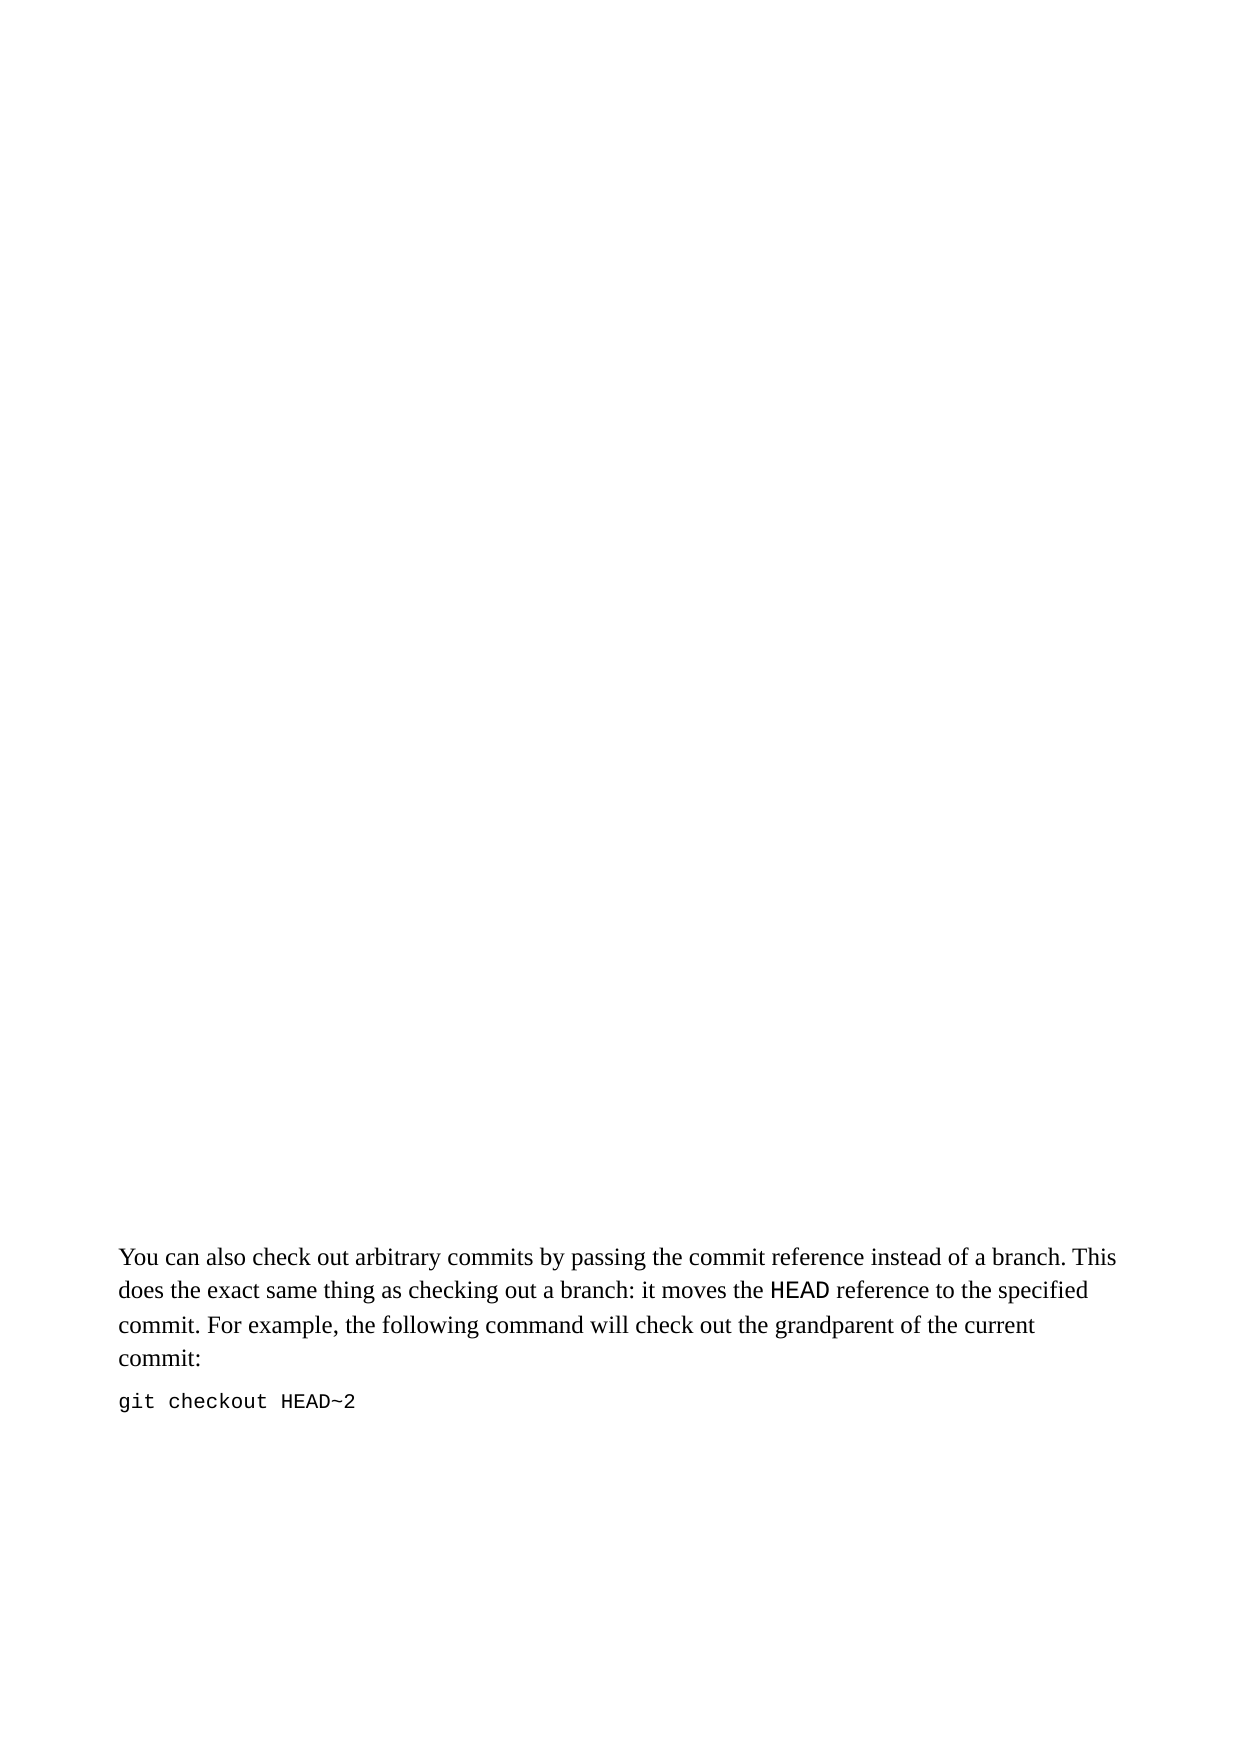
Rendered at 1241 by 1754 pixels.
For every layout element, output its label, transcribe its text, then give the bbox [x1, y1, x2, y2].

text You can also check out arbitrary commits by passing the commit reference instead of a branch. This does the exact same thing as checking out a branch: it moves the HEAD reference to the specified commit. For example, the following command will check out the grandparent of the current commit: [118, 1242, 1122, 1372]
text git checkout HEAD~2 [118, 1391, 1122, 1414]
